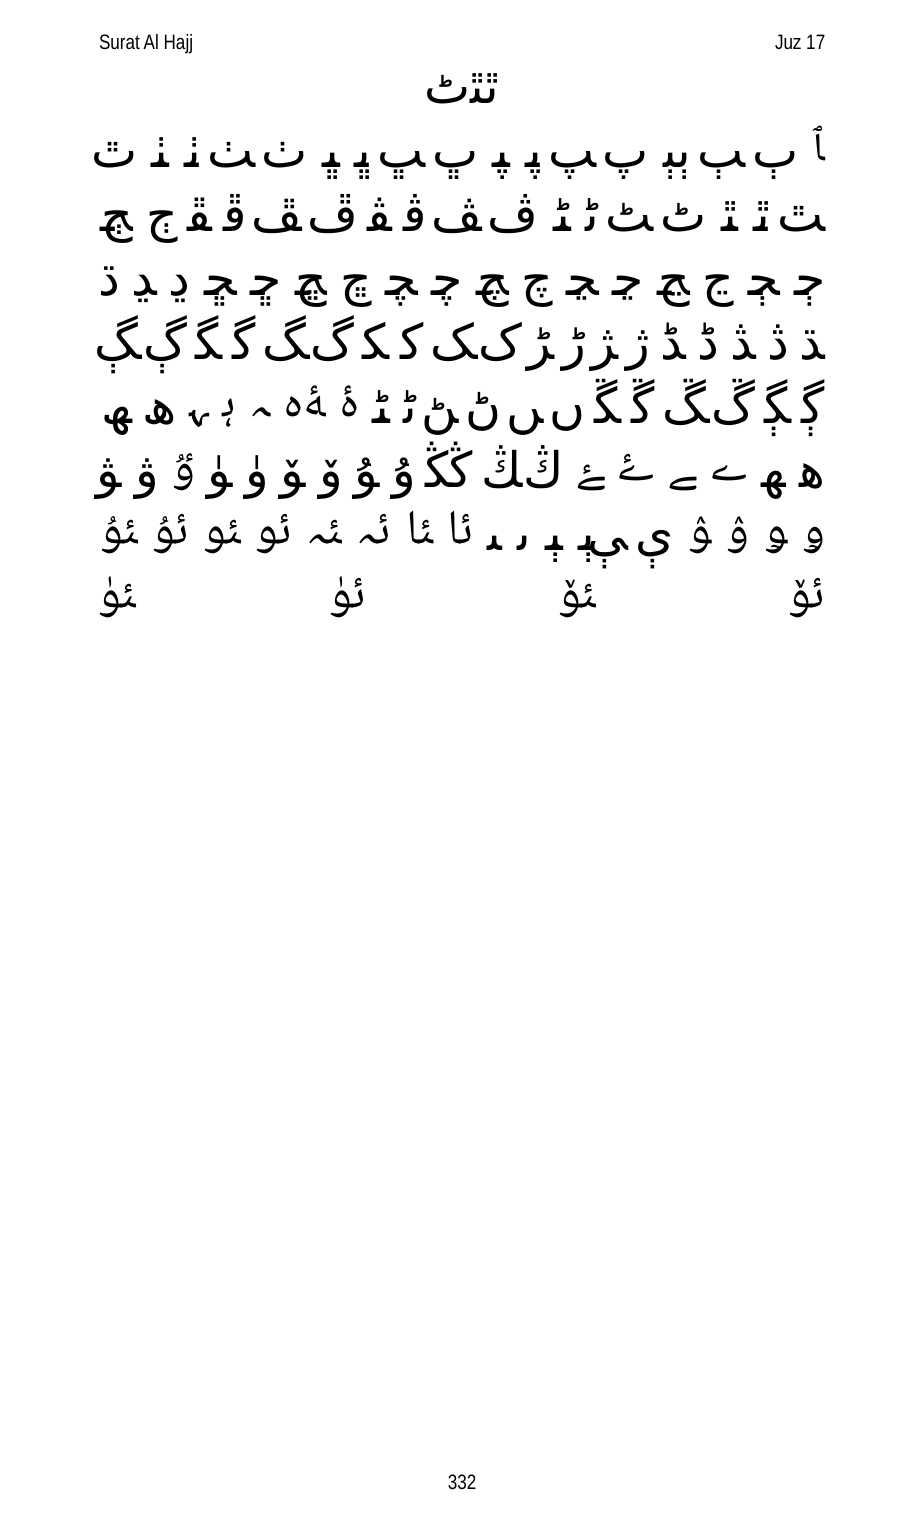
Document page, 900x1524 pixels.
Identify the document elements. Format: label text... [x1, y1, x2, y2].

text ﭑ ﭒ ﭓ ﭔﭕ ﭖ ﭗ ﭘ ﭙ ﭚ ﭛ ﭜ ﭝ ﭞ ﭟ ﭠ ﭡ ﭢ ﭣ ﭤ ﭥ ﭦ ﭧ ﭨ ﭩ ﭪ ﭫ ﭬ ﭭ ﭮ ﭯ ﭰ ﭱ ﭲ ﭳ ﭴ ﭵ ﭶ ﭷ ﭸ ﭹ ﭺ ﭻ ﭼ ﭽ ﭾ ﭿ ﮀ ﮁ ﮂ ﮃ ﮄ ﮅ ﮆ ﮇ ﮈ ﮉ ﮊ ﮋ ﮌ ﮍ ﮎ ﮏ ﮐ ﮑ ﮒ ﮓ ﮔ ﮕ ﮖ ﮗ ﮘ ﮙ ﮚ ﮛ ﮜ ﮝ ﮞ ﮟ ﮠ ﮡ ﮢ ﮣ ﮤ ﮥﮦ ﮧ ﮨ ﮩ ﮪ ﮫ ﮬ ﮭ ﮮ ﮯ ﮰ ﮱ ﯓ ﯔ ﯕﯖ ﯗ ﯘ ﯙ ﯚ ﯛ ﯜ ﯝ ﯞ ﯟ ﯠ ﯡ ﯢ ﯣ ﯤ ﯥﯦ ﯧ ﯨ ﯩ ﯪ ﯫ ﯬ ﯭ ﯮ ﯯ ﯰ ﯱ ﯲ ﯳ ﯴ ﯵ [99, 124, 825, 635]
text ﭤﭥﭦ [99, 60, 825, 124]
